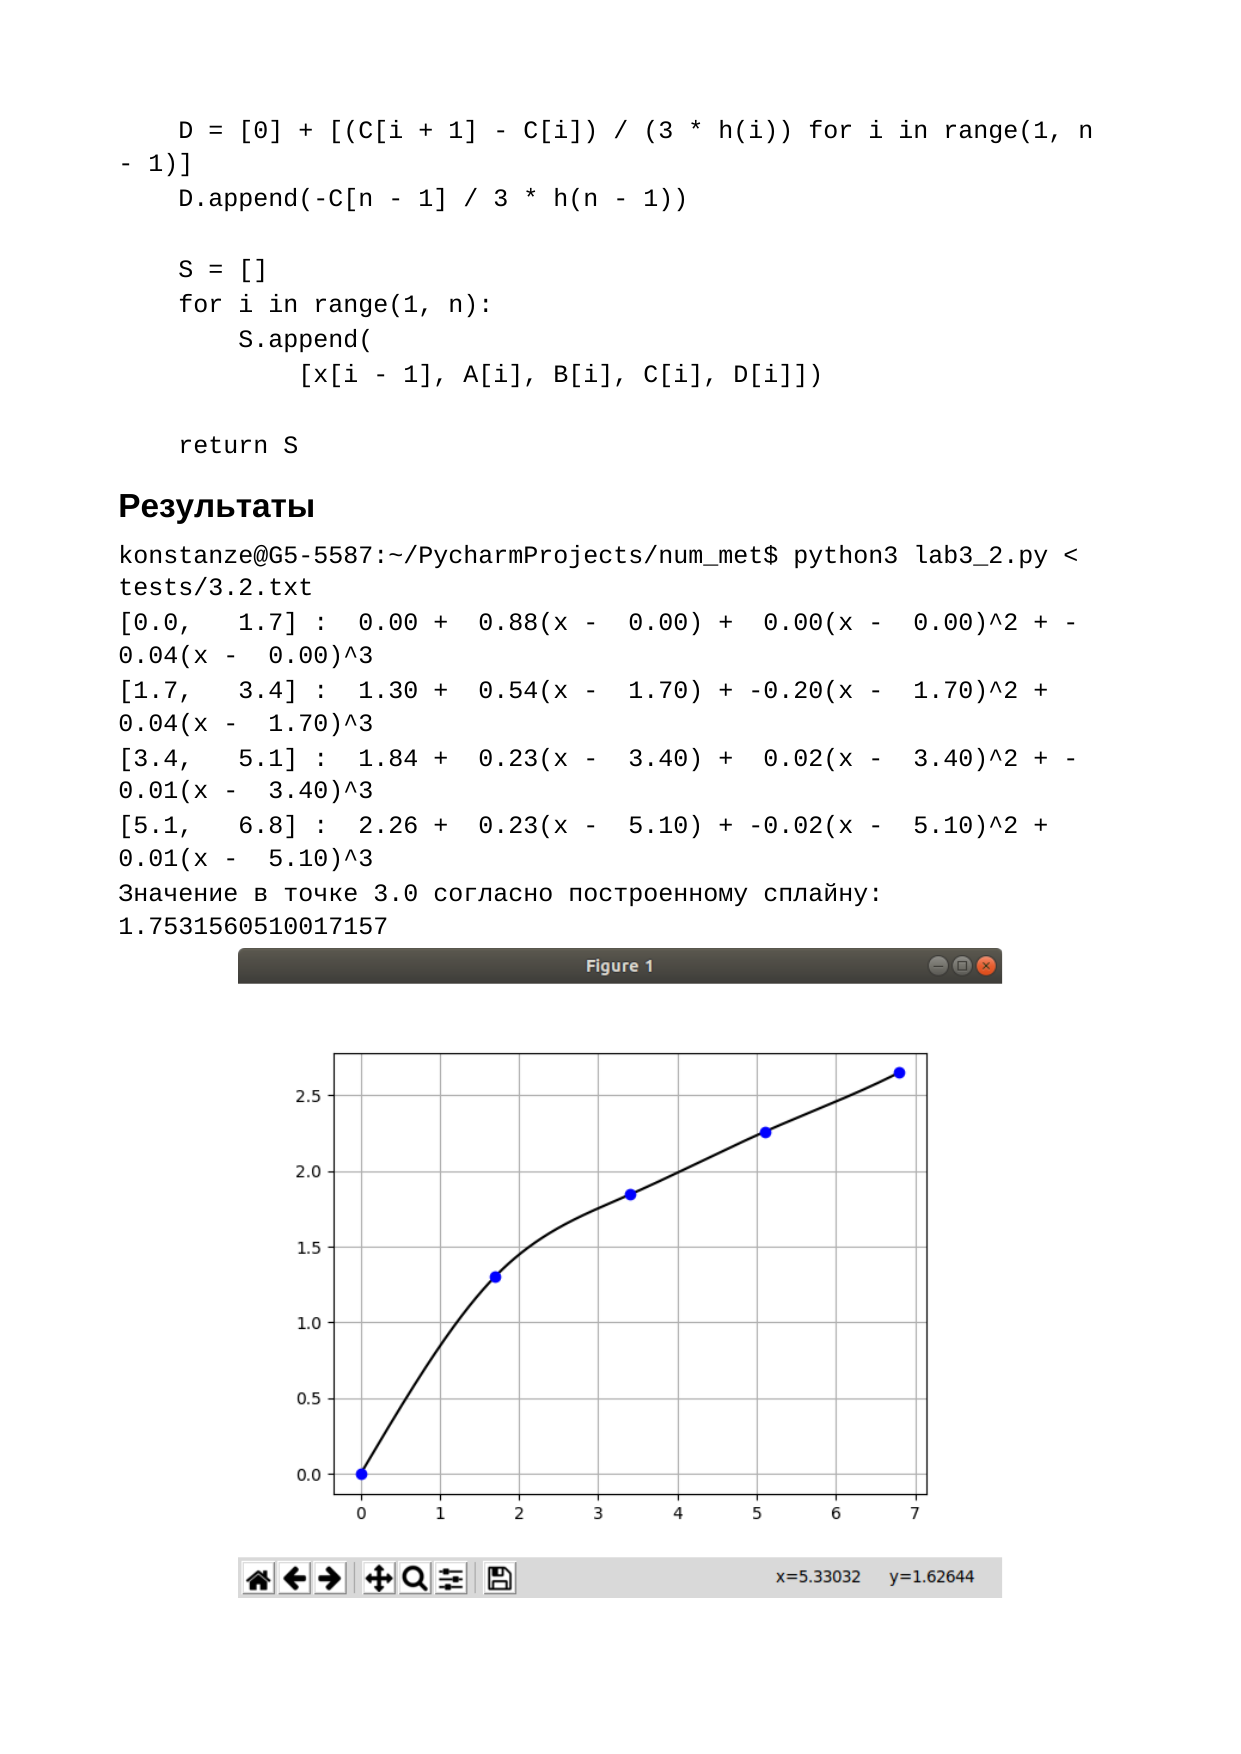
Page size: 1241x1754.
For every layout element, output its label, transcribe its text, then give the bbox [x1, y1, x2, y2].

list [3.4, 5.1] : 1.84 + 0.23(x - 3.40) + 0.02(x - 3.40)^2 + -0.01(x - 3.40)^3 [118, 745, 1122, 806]
picture [238, 948, 1003, 1598]
list konstanze@G5-5587:~/PycharmProjects/num_met$ python3 lab3_2.py < tests/3.2.txt [118, 542, 1122, 603]
list Значение в точке 3.0 согласно построенному сплайну: 1.7531560510017157 [118, 881, 1122, 942]
list S = [] [118, 256, 1122, 284]
list for i in range(1, n): [118, 291, 1122, 320]
list [1.7, 3.4] : 1.30 + 0.54(x - 1.70) + -0.20(x - 1.70)^2 + 0.04(x - 1.70)^3 [118, 678, 1122, 738]
list D = [0] + [(C[i + 1] - C[i]) / (3 * h(i)) for i in range(1, n - 1)] [118, 118, 1122, 179]
list [x[i - 1], A[i], B[i], C[i], D[i]]) [118, 362, 1122, 390]
list D.append(-C[n - 1] / 3 * h(n - 1)) [118, 186, 1122, 214]
list [0.0, 1.7] : 0.00 + 0.88(x - 0.00) + 0.00(x - 0.00)^2 + -0.04(x - 0.00)^3 [118, 610, 1122, 671]
list S.append( [118, 327, 1122, 355]
list return S [118, 432, 1122, 461]
subtitle Результаты [118, 486, 1122, 524]
list [5.1, 6.8] : 2.26 + 0.23(x - 5.10) + -0.02(x - 5.10)^2 + 0.01(x - 5.10)^3 [118, 813, 1122, 874]
